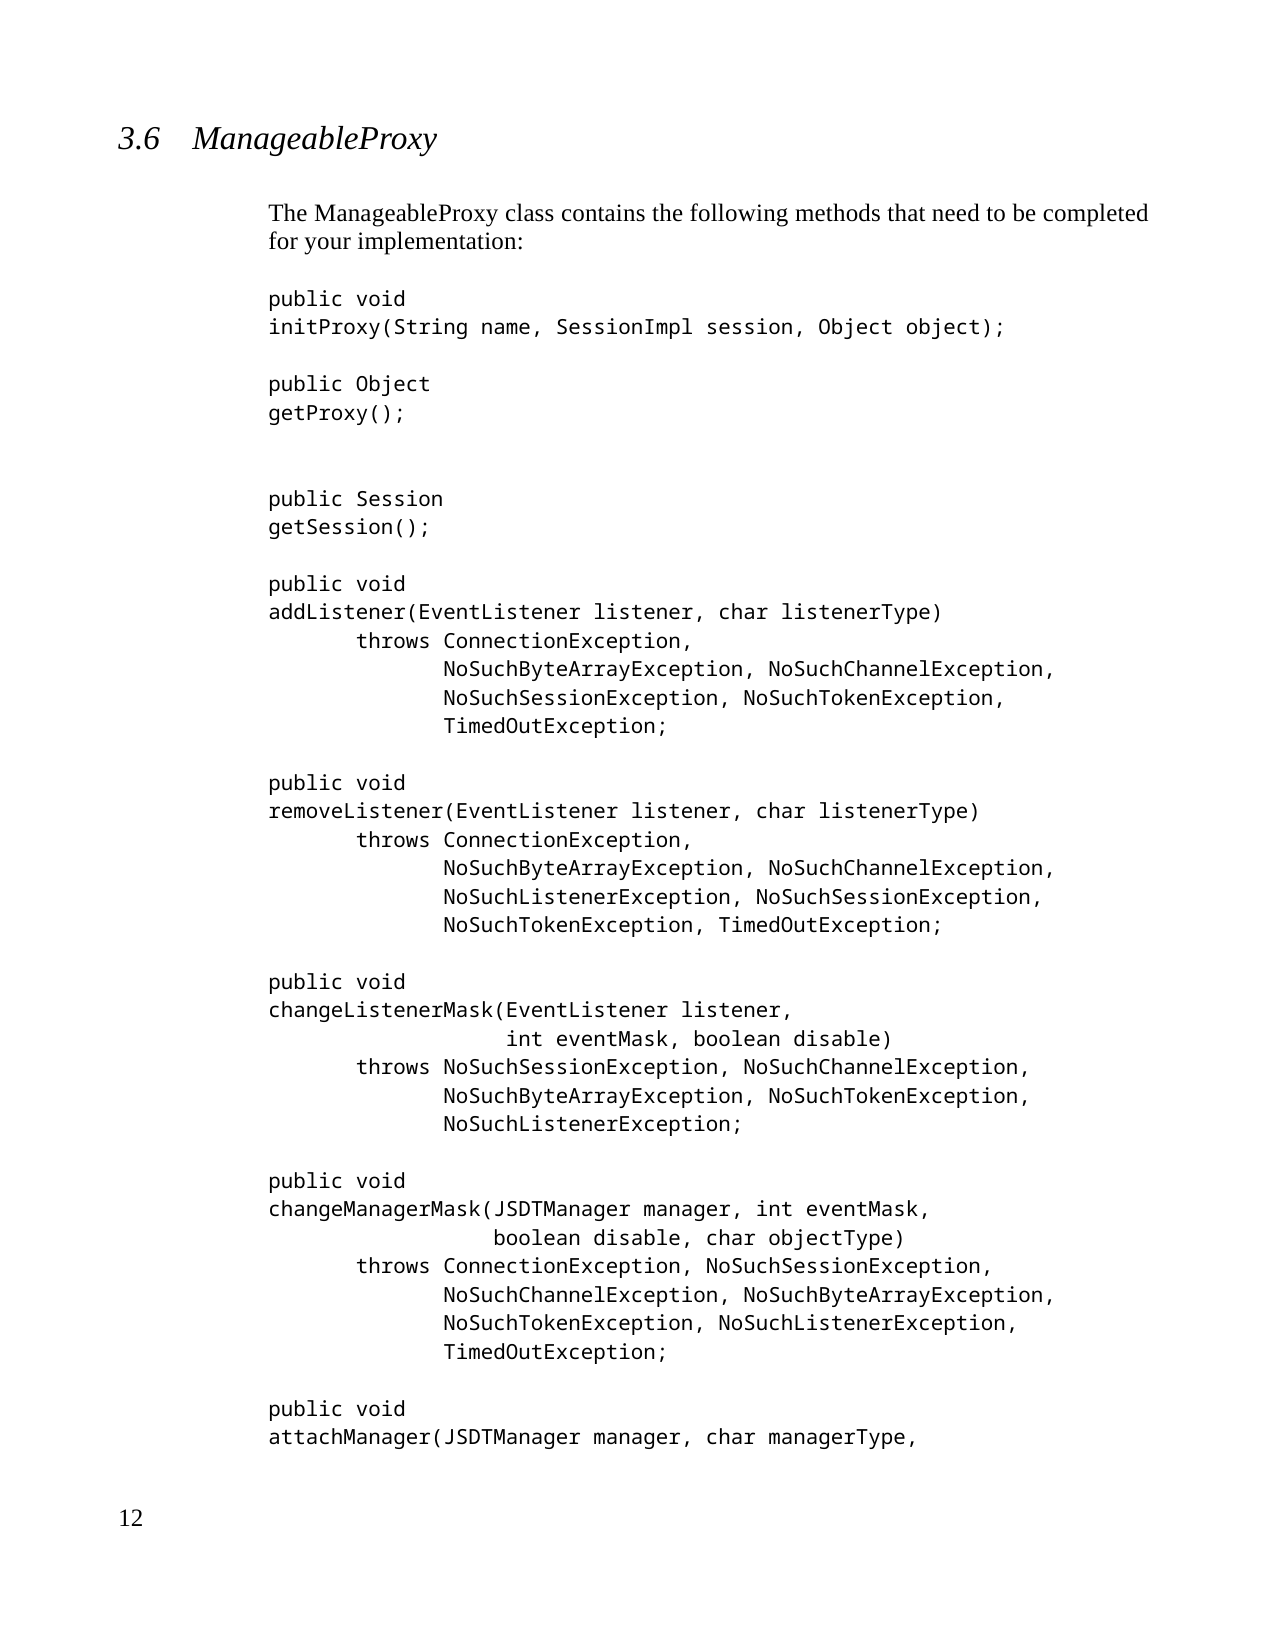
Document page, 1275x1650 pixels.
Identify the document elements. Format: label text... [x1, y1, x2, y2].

text throws ConnectionException, NoSuchSessionException, [268, 1251, 1157, 1280]
text public void [268, 284, 1157, 312]
text int eventMask, boolean disable) [268, 1024, 1157, 1052]
text changeManagerMask(JSDTManager manager, int eventMask, [268, 1194, 1157, 1223]
text NoSuchListenerException, NoSuchSessionException, [268, 882, 1157, 910]
text NoSuchTokenException, NoSuchListenerException, [268, 1308, 1157, 1337]
text NoSuchListenerException; [268, 1109, 1157, 1138]
text TimedOutException; [268, 711, 1157, 739]
text NoSuchTokenException, TimedOutException; [268, 910, 1157, 939]
text addListener(EventListener listener, char listenerType) [268, 597, 1157, 626]
text TimedOutException; [268, 1337, 1157, 1365]
text NoSuchChannelException, NoSuchByteArrayException, [268, 1280, 1157, 1308]
subtitle 3.6 ManageableProxy [118, 118, 1157, 156]
text throws NoSuchSessionException, NoSuchChannelException, [268, 1052, 1157, 1081]
text throws ConnectionException, [268, 626, 1157, 654]
text public void [268, 1166, 1157, 1194]
text boolean disable, char objectType) [268, 1223, 1157, 1251]
text changeListenerMask(EventListener listener, [268, 996, 1157, 1024]
text removeListener(EventListener listener, char listenerType) [268, 796, 1157, 825]
text throws ConnectionException, [268, 825, 1157, 853]
text NoSuchByteArrayException, NoSuchChannelException, [268, 853, 1157, 882]
text initProxy(String name, SessionImpl session, Object object); [268, 312, 1157, 341]
text public Session [268, 484, 1157, 512]
text public Object [268, 369, 1157, 398]
text public void [268, 967, 1157, 996]
text getProxy(); [268, 398, 1157, 426]
text getSession(); [268, 512, 1157, 541]
text attachManager(JSDTManager manager, char managerType, [268, 1422, 1157, 1451]
text public void [268, 768, 1157, 796]
text NoSuchByteArrayException, NoSuchTokenException, [268, 1081, 1157, 1109]
text NoSuchSessionException, NoSuchTokenException, [268, 683, 1157, 711]
text NoSuchByteArrayException, NoSuchChannelException, [268, 654, 1157, 683]
text public void [268, 1394, 1157, 1422]
text The ManageableProxy class contains the following methods that need to be completed for your implementation: [268, 198, 1157, 255]
text public void [268, 569, 1157, 597]
